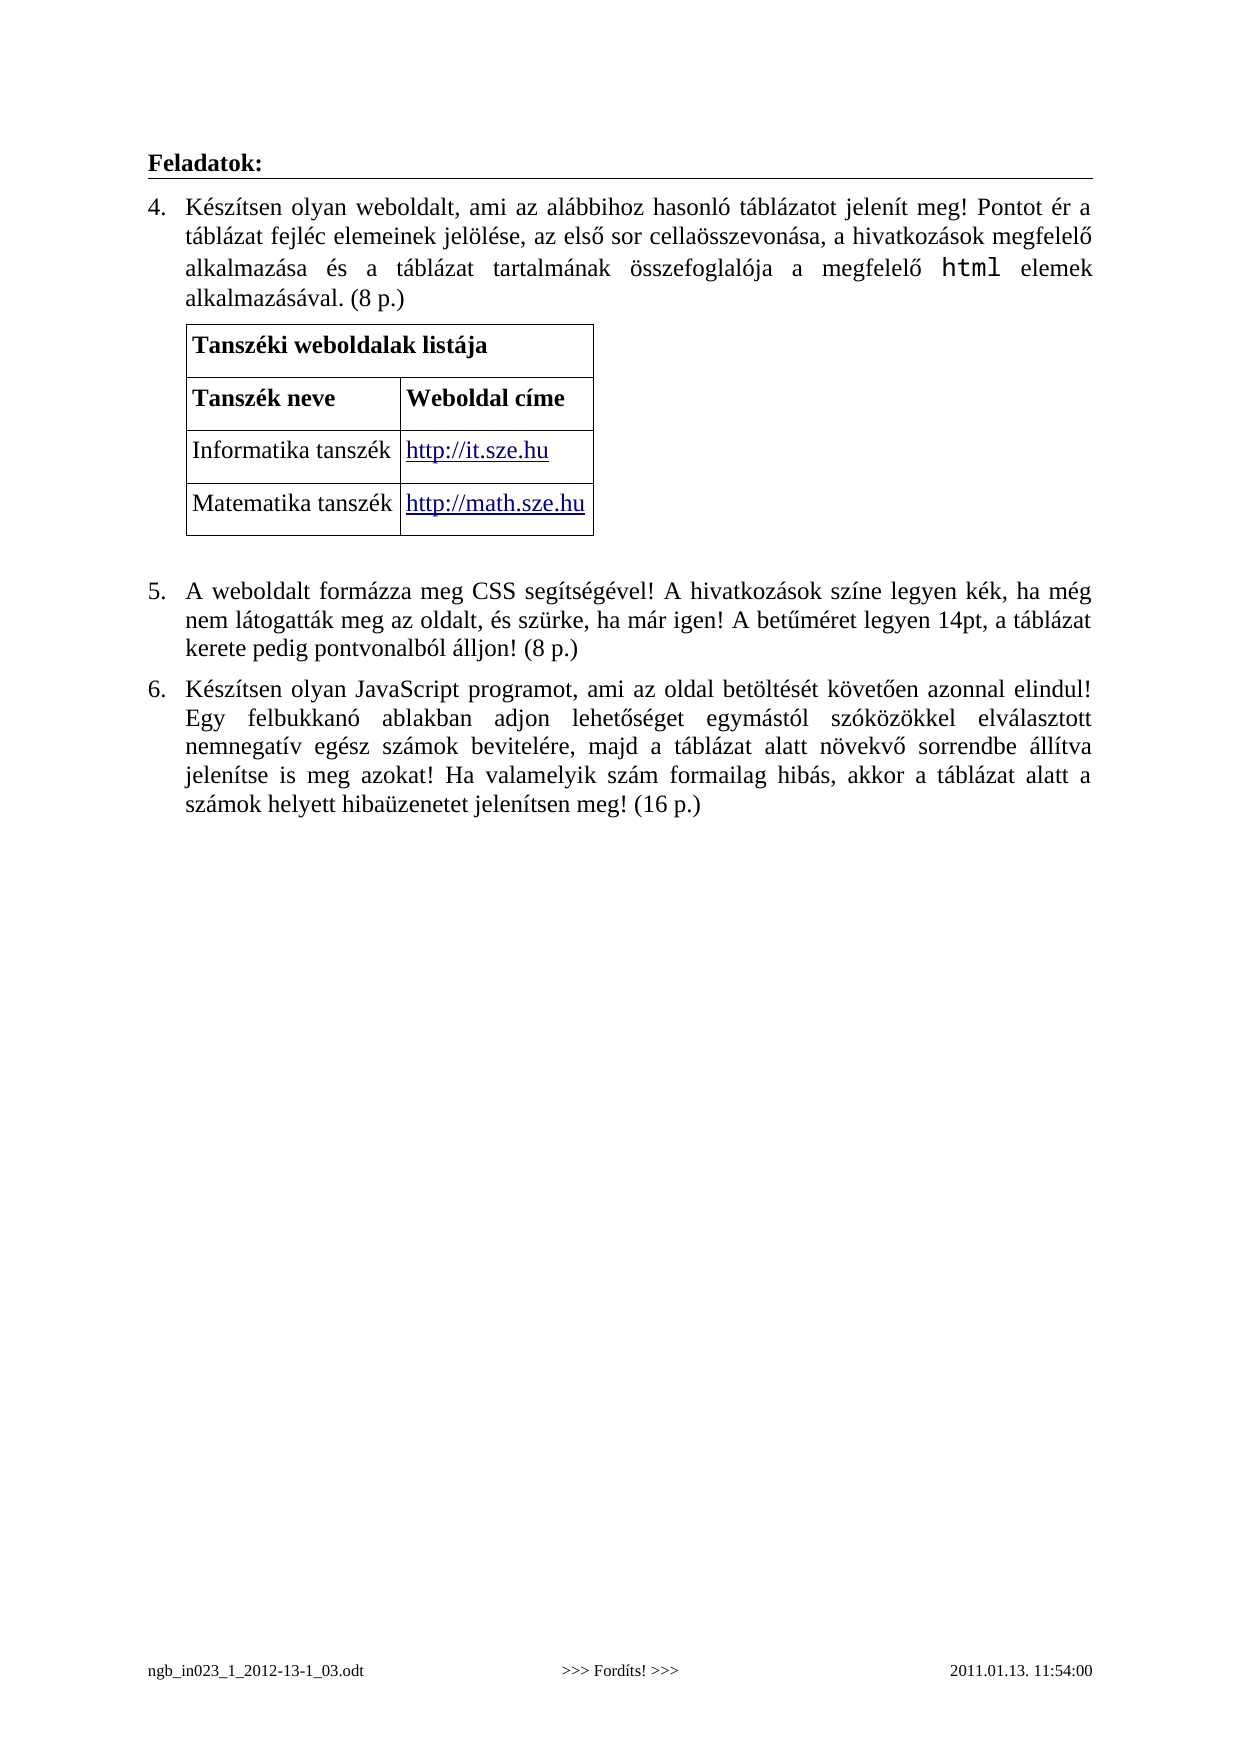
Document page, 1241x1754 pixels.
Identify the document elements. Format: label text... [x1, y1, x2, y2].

list Készítsen olyan weboldalt, ami az alábbihoz hasonló táblázatot jelenít meg! Pontot ér a táblázat fejléc elemeinek jelölése, az első sor cellaösszevonása, a hivatkozások megfelelő alkalmazása és a táblázat tartalmának összefoglalója a megfelelő html elemek alkalmazásával. (8 p.) [148, 192, 1093, 312]
table_cell http://it.sze.hu [401, 431, 593, 482]
list Készítsen olyan JavaScript programot, ami az oldal betöltését követően azonnal elindul! Egy felbukkanó ablakban adjon lehetőséget egymástól szóközökkel elválasztott nemnegatív egész számok bevitelére, majd a táblázat alatt növekvő sorrendbe állítva jelenítse is meg azokat! Ha valamelyik szám formailag hibás, akkor a táblázat alatt a számok helyett hibaüzenetet jelenítsen meg! (16 p.) [148, 674, 1093, 818]
table_cell Informatika tanszék [187, 431, 400, 482]
table_cell http://math.sze.hu [401, 484, 593, 535]
table_cell Matematika tanszék [187, 484, 400, 535]
list A weboldalt formázza meg CSS segítségével! A hivatkozások színe legyen kék, ha még nem látogatták meg az oldalt, és szürke, ha már igen! A betűméret legyen 14pt, a táblázat kerete pedig pontvonalból álljon! (8 p.) [148, 576, 1093, 662]
table_cell Tanszék neve [187, 378, 400, 430]
text Feladatok: [148, 148, 1093, 178]
table_header Tanszéki weboldalak listája [187, 325, 593, 377]
table_cell Weboldal címe [401, 378, 593, 430]
